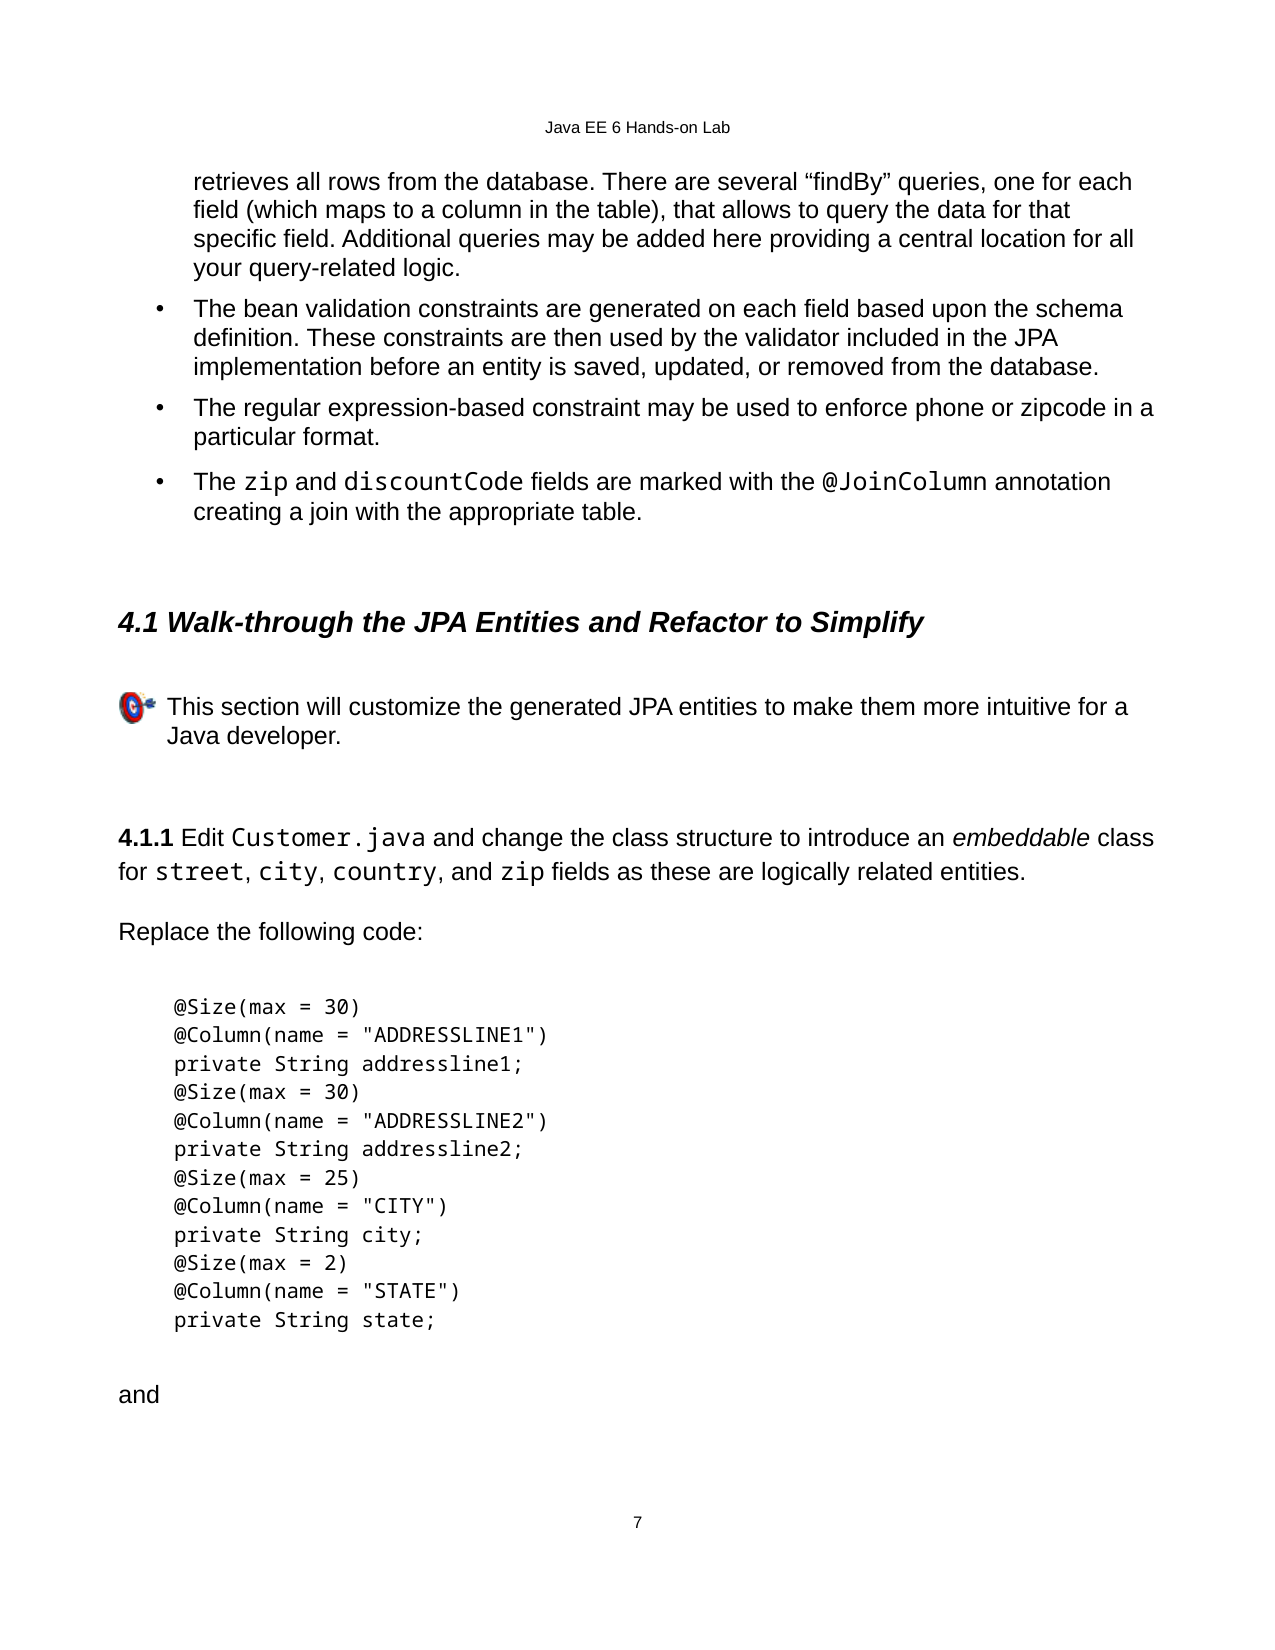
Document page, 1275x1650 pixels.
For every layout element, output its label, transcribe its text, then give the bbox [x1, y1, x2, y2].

subtitle 4.1 Walk-through the JPA Entities and Refactor to Simplify [118, 605, 1157, 638]
text and [118, 1380, 1157, 1409]
list retrieves all rows from the database. There are several “findBy” queries, one for each field (which maps to a column in the table), that allows to query the data for that specific field. Additional queries may be added here providing a central location for all your query-related logic. [156, 167, 1157, 282]
table_header This section will customize the generated JPA entities to make them more intuitive for a Java developer. [167, 692, 1157, 762]
list The regular expression-based constraint may be used to enforce phone or zipcode in a particular format. [156, 393, 1157, 451]
text 4.1.1 Edit Customer.java and change the class structure to introduce an embeddable class for street, city, country, and zip fields as these are logically related entities. Replace the following code: [118, 762, 1157, 974]
list The zip and discountCode fields are marked with the @JoinColumn annotation creating a join with the appropriate table. [156, 463, 1157, 526]
table_header [156, 692, 167, 723]
table_header @Size(max = 30) @Column(name = "ADDRESSLINE1") private String addressline1; @Size(max = 30) @Column(name = "ADDRESSLINE2") private String addressline2; @Size(max = 25) @Column(name = "CITY") private String city; @Size(max = 2) @Column(name = "STATE") private String state; [118, 986, 1157, 1339]
list The bean validation constraints are generated on each field based upon the schema definition. These constraints are then used by the validator included in the JPA implementation before an entity is saved, updated, or removed from the database. [156, 294, 1157, 381]
picture [118, 692, 156, 724]
table_header [118, 724, 167, 762]
